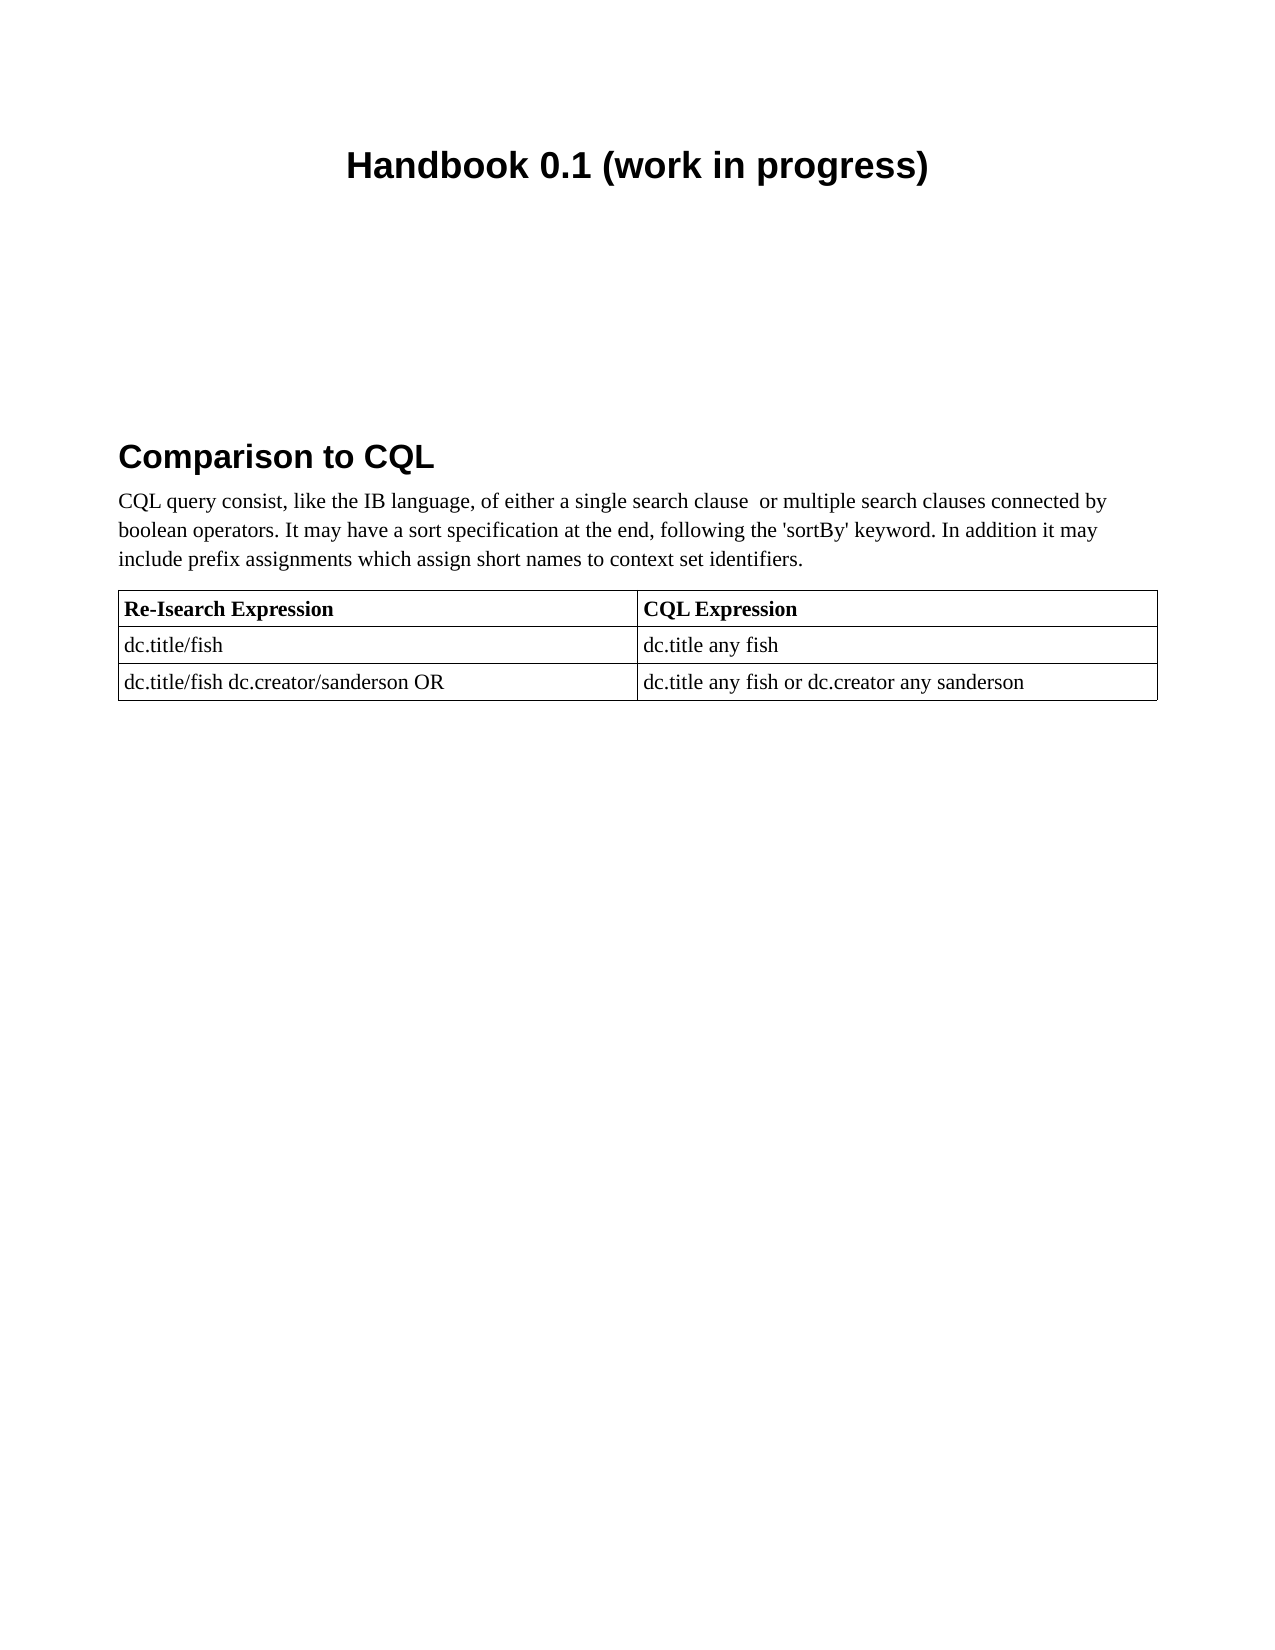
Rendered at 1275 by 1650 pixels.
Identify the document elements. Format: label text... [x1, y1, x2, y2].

table_header Re-Isearch Expression [119, 591, 637, 626]
text CQL query consist, like the IB language, of either a single search clause or multiple search clauses connected by boolean operators. It may have a sort specification at the end, following the 'sortBy' keyword. In addition it may include prefix assignments which assign short names to context set identifiers. [118, 488, 1157, 571]
table_cell dc.title/fish [119, 627, 637, 663]
table_cell dc.title any fish or dc.creator any sanderson [638, 664, 1157, 700]
subtitle Comparison to CQL [118, 437, 1157, 475]
table_cell dc.title/fish dc.creator/sanderson OR [119, 664, 637, 700]
table_cell dc.title any fish [638, 627, 1157, 663]
table_header CQL Expression [638, 591, 1157, 626]
